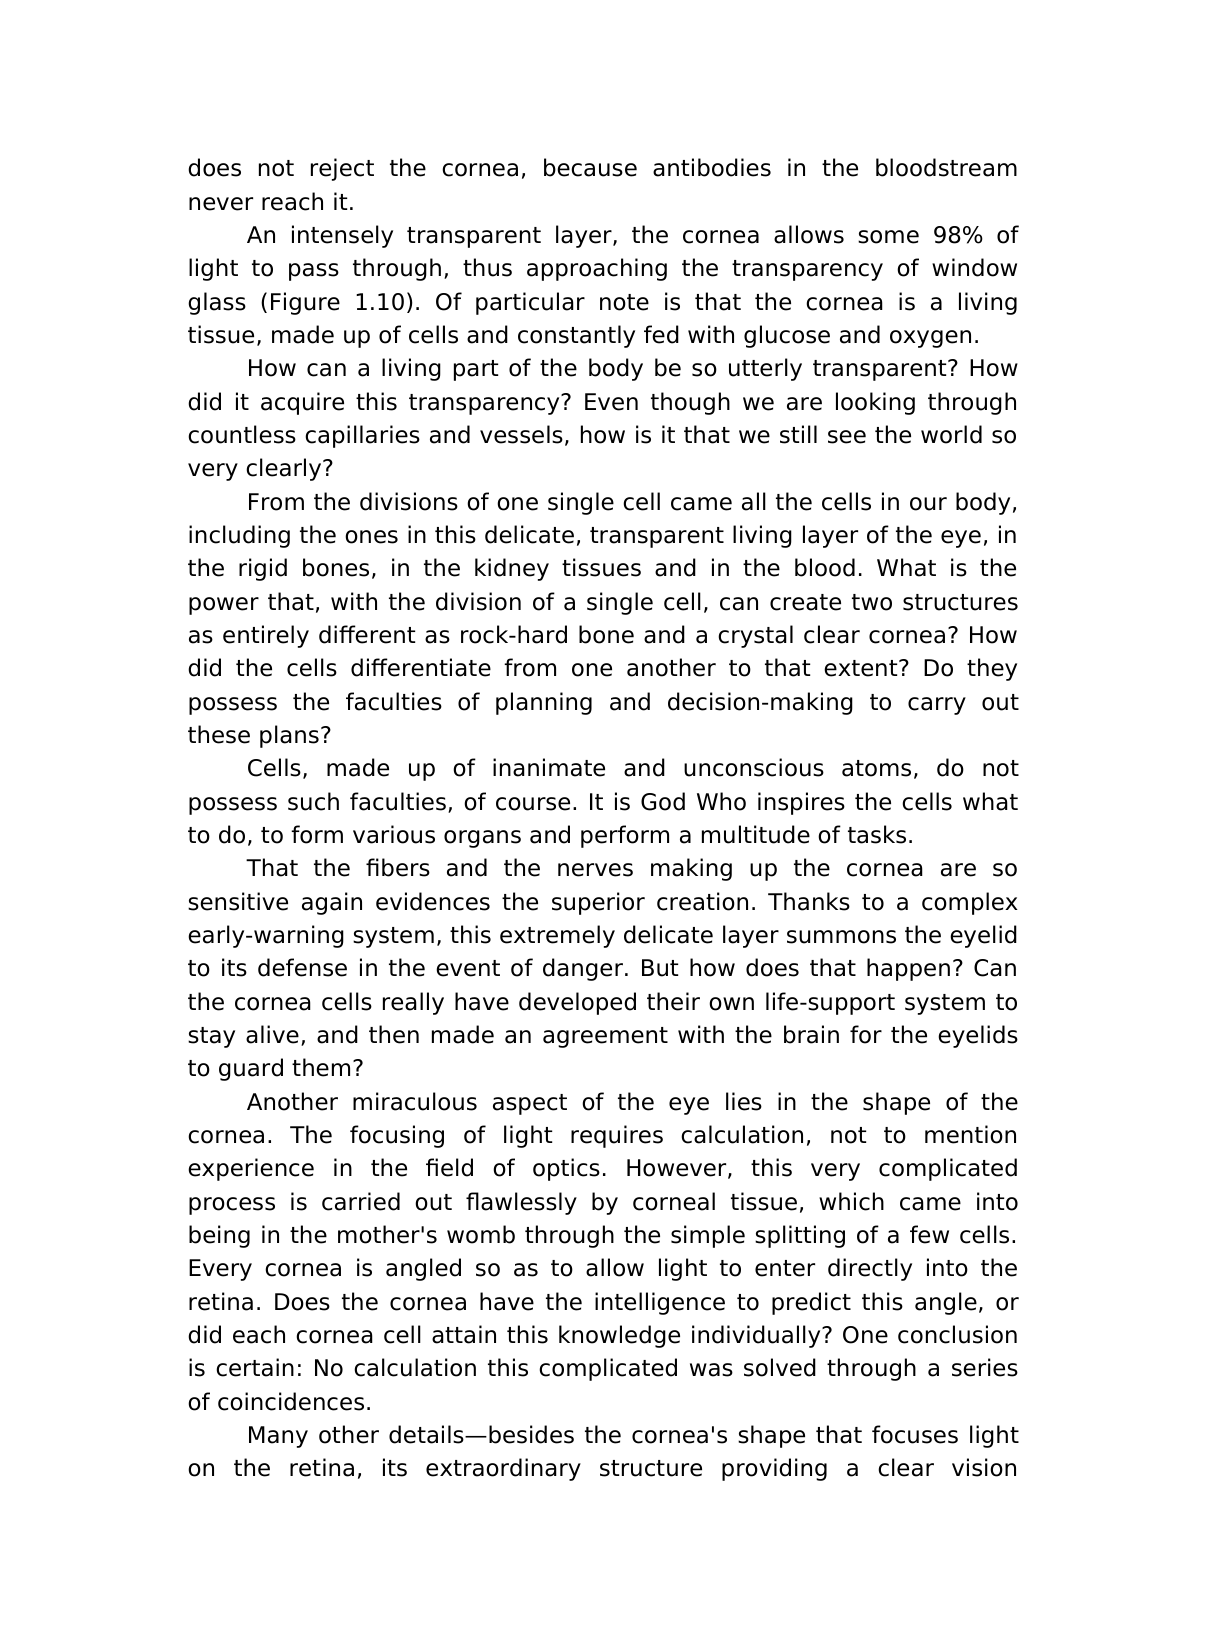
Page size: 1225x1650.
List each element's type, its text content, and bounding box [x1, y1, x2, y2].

text How can a living part of the body be so utterly transparent? How did it acquire this transparency? Even though we are looking through countless capillaries and vessels, how is it that we still see the world so very clearly? [187, 350, 1020, 483]
text Cells, made up of inanimate and unconscious atoms, do not possess such faculties, of course. It is God Who inspires the cells what to do, to form various organs and perform a multitude of tasks. [187, 750, 1020, 850]
text That the fibers and the nerves making up the cornea are so sensitive again evidences the superior creation. Thanks to a complex early-warning system, this extremely delicate layer summons the eyelid to its defense in the event of danger. But how does that happen? Can the cornea cells really have developed their own life-support system to stay alive, and then made an agreement with the brain for the eyelids to guard them? [187, 850, 1020, 1083]
text Many other details—besides the cornea's shape that focuses light on the retina, its extraordinary structure providing a clear vision [187, 1417, 1020, 1483]
text does not reject the cornea, because antibodies in the bloodstream never reach it. [187, 150, 1020, 217]
text From the divisions of one single cell came all the cells in our body, including the ones in this delicate, transparent living layer of the eye, in the rigid bones, in the kidney tissues and in the blood. What is the power that, with the division of a single cell, can create two structures as entirely different as rock-hard bone and a crystal clear cornea? How did the cells differentiate from one another to that extent? Do they possess the faculties of planning and decision-making to carry out these plans? [187, 483, 1020, 750]
text Another miraculous aspect of the eye lies in the shape of the cornea. The focusing of light requires calculation, not to mention experience in the field of optics. However, this very complicated process is carried out flawlessly by corneal tissue, which came into being in the mother's womb through the simple splitting of a few cells. Every cornea is angled so as to allow light to enter directly into the retina. Does the cornea have the intelligence to predict this angle, or did each cornea cell attain this knowledge individually? One conclusion is certain: No calculation this complicated was solved through a series of coincidences. [187, 1083, 1020, 1417]
text An intensely transparent layer, the cornea allows some 98% of light to pass through, thus approaching the transparency of window glass (Figure 1.10). Of particular note is that the cornea is a living tissue, made up of cells and constantly fed with glucose and oxygen. [187, 217, 1020, 350]
